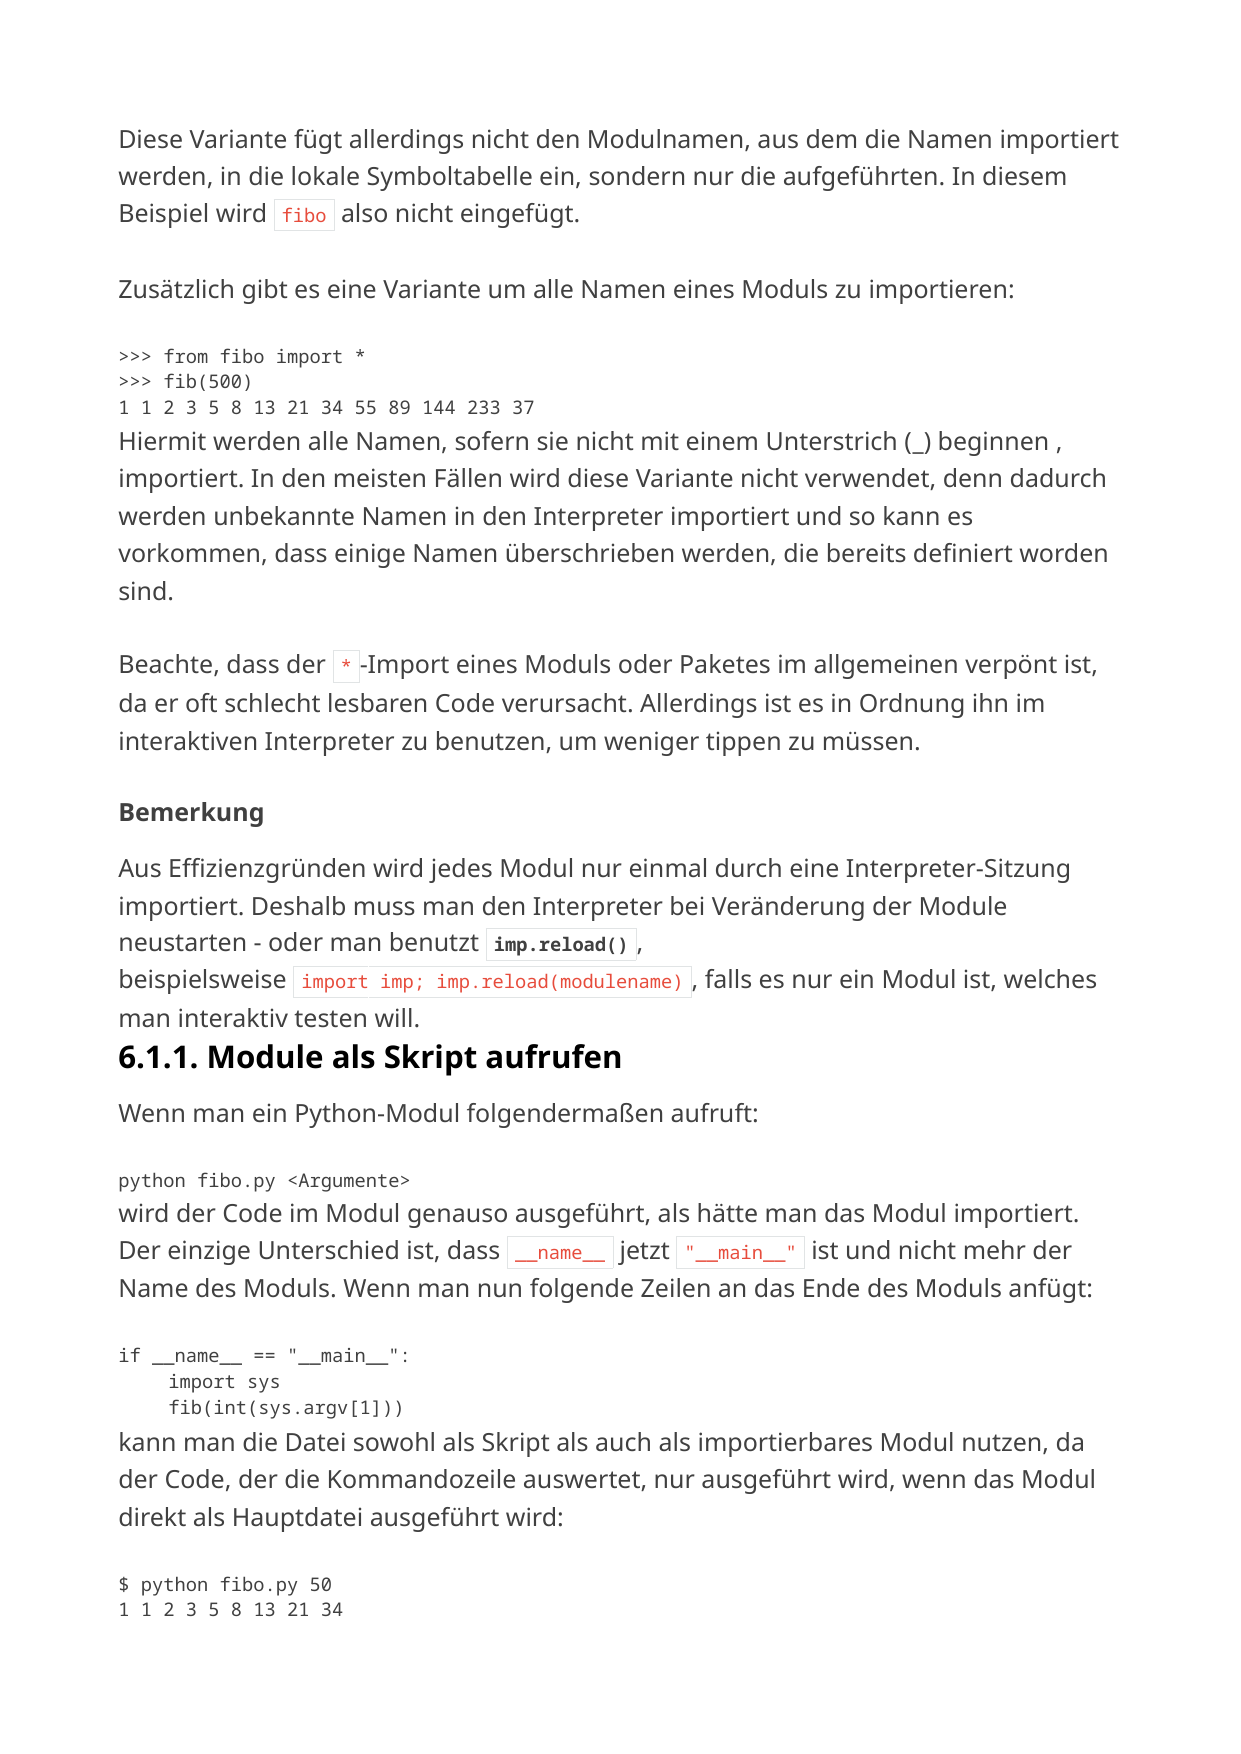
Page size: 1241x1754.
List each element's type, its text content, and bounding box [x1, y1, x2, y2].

text >>> from fibo import * [118, 343, 1122, 369]
text wird der Code im Modul genauso ausgeführt, als hätte man das Modul importiert. Der einzige Unterschied ist, dass __name__ jetzt "__main__" ist und nicht mehr der Name des Moduls. Wenn man nun folgende Zeilen an das Ende des Moduls anfügt: [118, 1193, 1122, 1305]
text 1 1 2 3 5 8 13 21 34 [118, 1596, 1122, 1622]
text if __name__ == "__main__": [118, 1343, 1122, 1368]
text Aus Effizienzgründen wird jedes Modul nur einmal durch eine Interpreter-Sitzung importiert. Deshalb muss man den Interpreter bei Veränderung der Module neustarten - oder man benutzt imp.reload(), beispielsweise import imp; imp.reload(modulename), falls es nur ein Modul ist, welches man interaktiv testen will. [118, 847, 1122, 1035]
subtitle 6.1.1. Module als Skript aufrufen [118, 1035, 1122, 1078]
text 1 1 2 3 5 8 13 21 34 55 89 144 233 37 [118, 394, 1122, 420]
text import sys [118, 1368, 1122, 1394]
text Beachte, dass der *-Import eines Moduls oder Paketes im allgemeinen verpönt ist, da er oft schlecht lesbaren Code verursacht. Allerdings ist es in Ordnung ihn im interaktiven Interpreter zu benutzen, um weniger tippen zu müssen. [118, 645, 1122, 757]
text Wenn man ein Python-Modul folgendermaßen aufruft: [118, 1092, 1122, 1130]
text $ python fibo.py 50 [118, 1571, 1122, 1596]
text >>> fib(500) [118, 369, 1122, 394]
text fib(int(sys.argv[1])) [118, 1394, 1122, 1421]
text Hiermit werden alle Namen, sofern sie nicht mit einem Unterstrich (_) beginnen , importiert. In den meisten Fällen wird diese Variante nicht verwendet, denn dadurch werden unbekannte Namen in den Interpreter importiert und so kann es vorkommen, dass einige Namen überschrieben werden, die bereits definiert worden sind. [118, 420, 1122, 607]
text Diese Variante fügt allerdings nicht den Modulnamen, aus dem die Namen importiert werden, in die lokale Symboltabelle ein, sondern nur die aufgeführten. In diesem Beispiel wird fibo also nicht eingefügt. [118, 118, 1122, 231]
text kann man die Datei sowohl als Skript als auch als importierbares Modul nutzen, da der Code, der die Kommandozeile auswertet, nur ausgeführt wird, wenn das Modul direkt als Hauptdatei ausgeführt wird: [118, 1421, 1122, 1533]
text Zusätzlich gibt es eine Variante um alle Namen eines Moduls zu importieren: [118, 268, 1122, 306]
text Bemerkung [118, 795, 1122, 829]
text python fibo.py <Argumente> [118, 1167, 1122, 1193]
